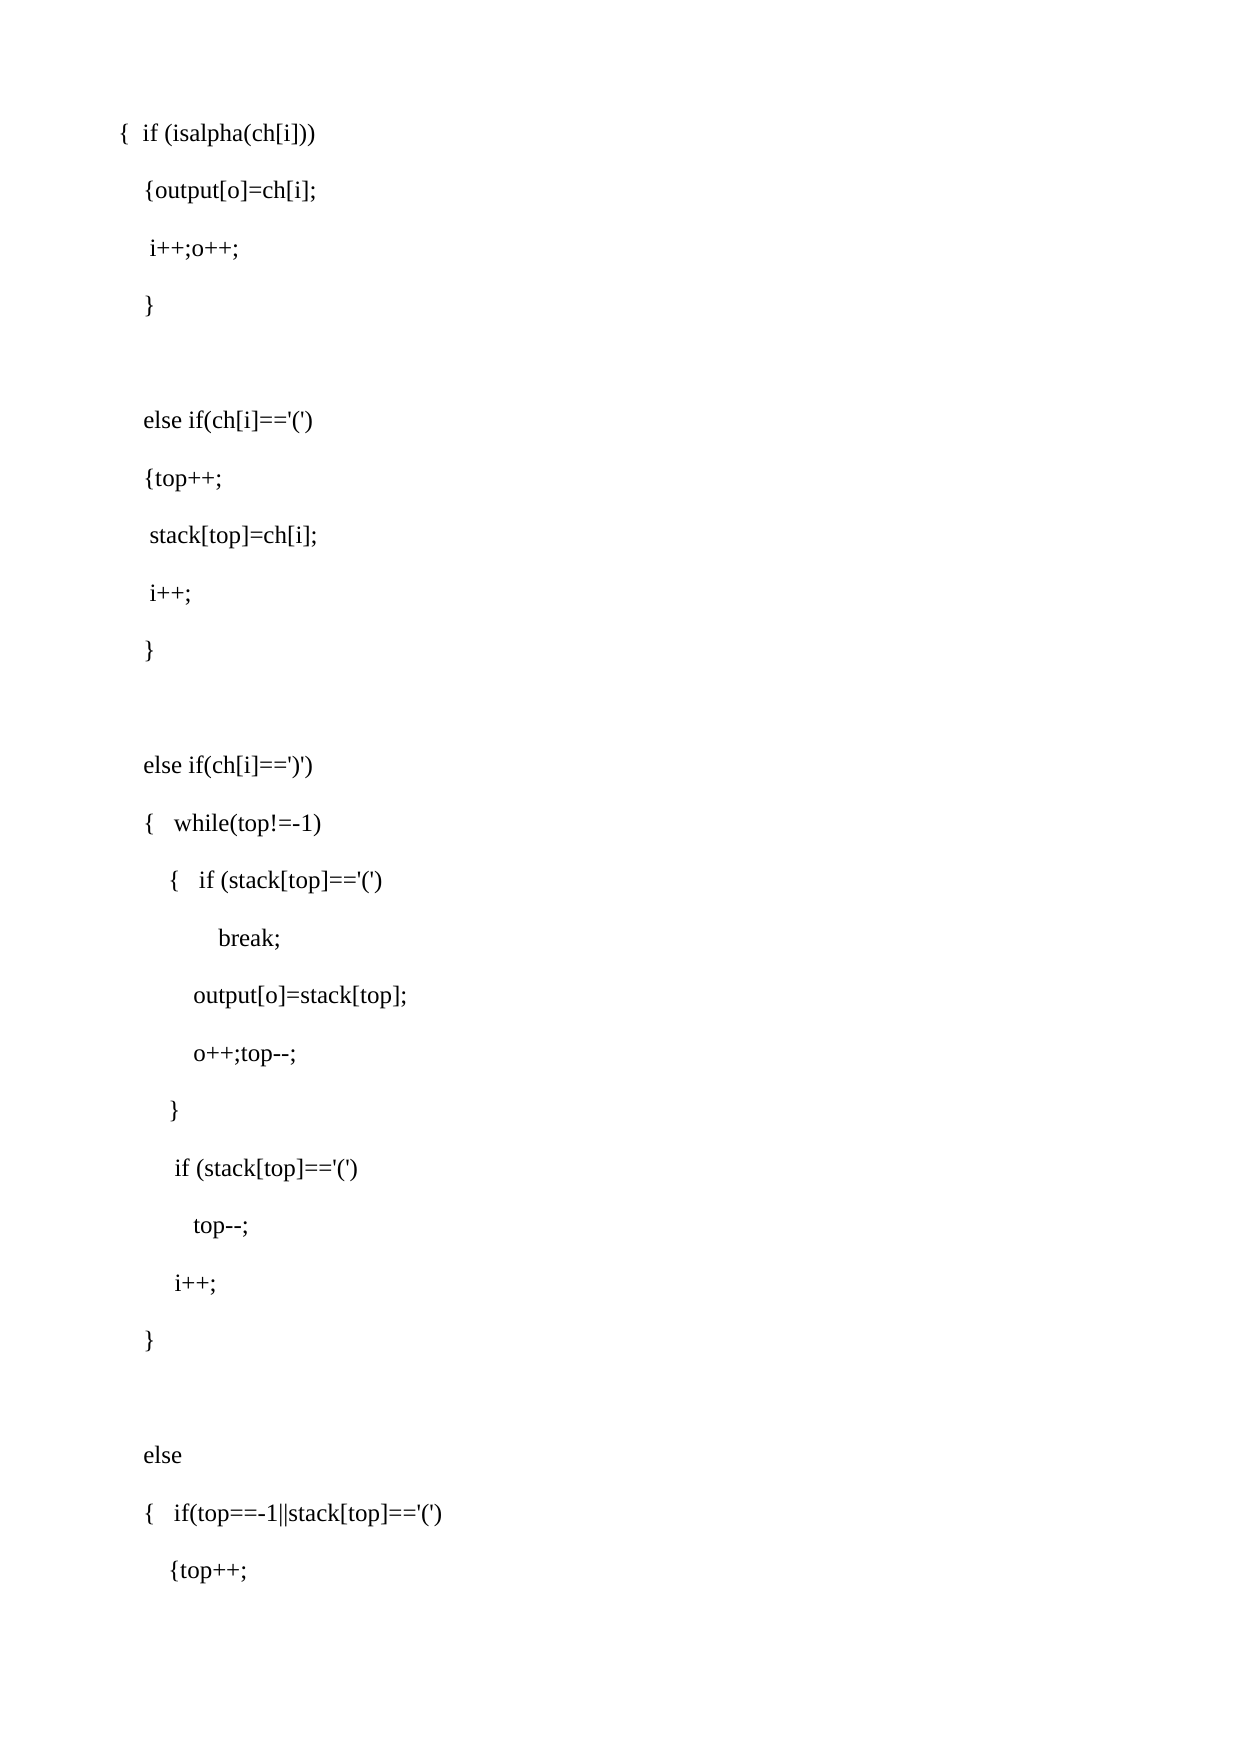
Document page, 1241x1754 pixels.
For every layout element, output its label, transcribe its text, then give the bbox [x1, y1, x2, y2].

text {top++; [118, 463, 1122, 492]
text } [118, 291, 1122, 319]
text { while(top!=-1) [118, 808, 1122, 837]
text {output[o]=ch[i]; [118, 176, 1122, 204]
text if (stack[top]=='(') [118, 1153, 1122, 1182]
text i++; [118, 578, 1122, 607]
text {top++; [118, 1556, 1122, 1584]
text { if (stack[top]=='(') [118, 866, 1122, 894]
text { if (isalpha(ch[i])) [118, 118, 1122, 147]
text } [118, 636, 1122, 664]
text else if(ch[i]=='(') [118, 406, 1122, 434]
text break; [118, 923, 1122, 952]
text { if(top==-1||stack[top]=='(') [118, 1498, 1122, 1527]
text } [118, 1096, 1122, 1124]
text stack[top]=ch[i]; [118, 521, 1122, 549]
text output[o]=stack[top]; [118, 981, 1122, 1009]
text o++;top--; [118, 1038, 1122, 1067]
text else [118, 1441, 1122, 1469]
text } [118, 1326, 1122, 1354]
text top--; [118, 1211, 1122, 1239]
text i++; [118, 1268, 1122, 1297]
text else if(ch[i]==')') [118, 751, 1122, 779]
text i++;o++; [118, 233, 1122, 262]
